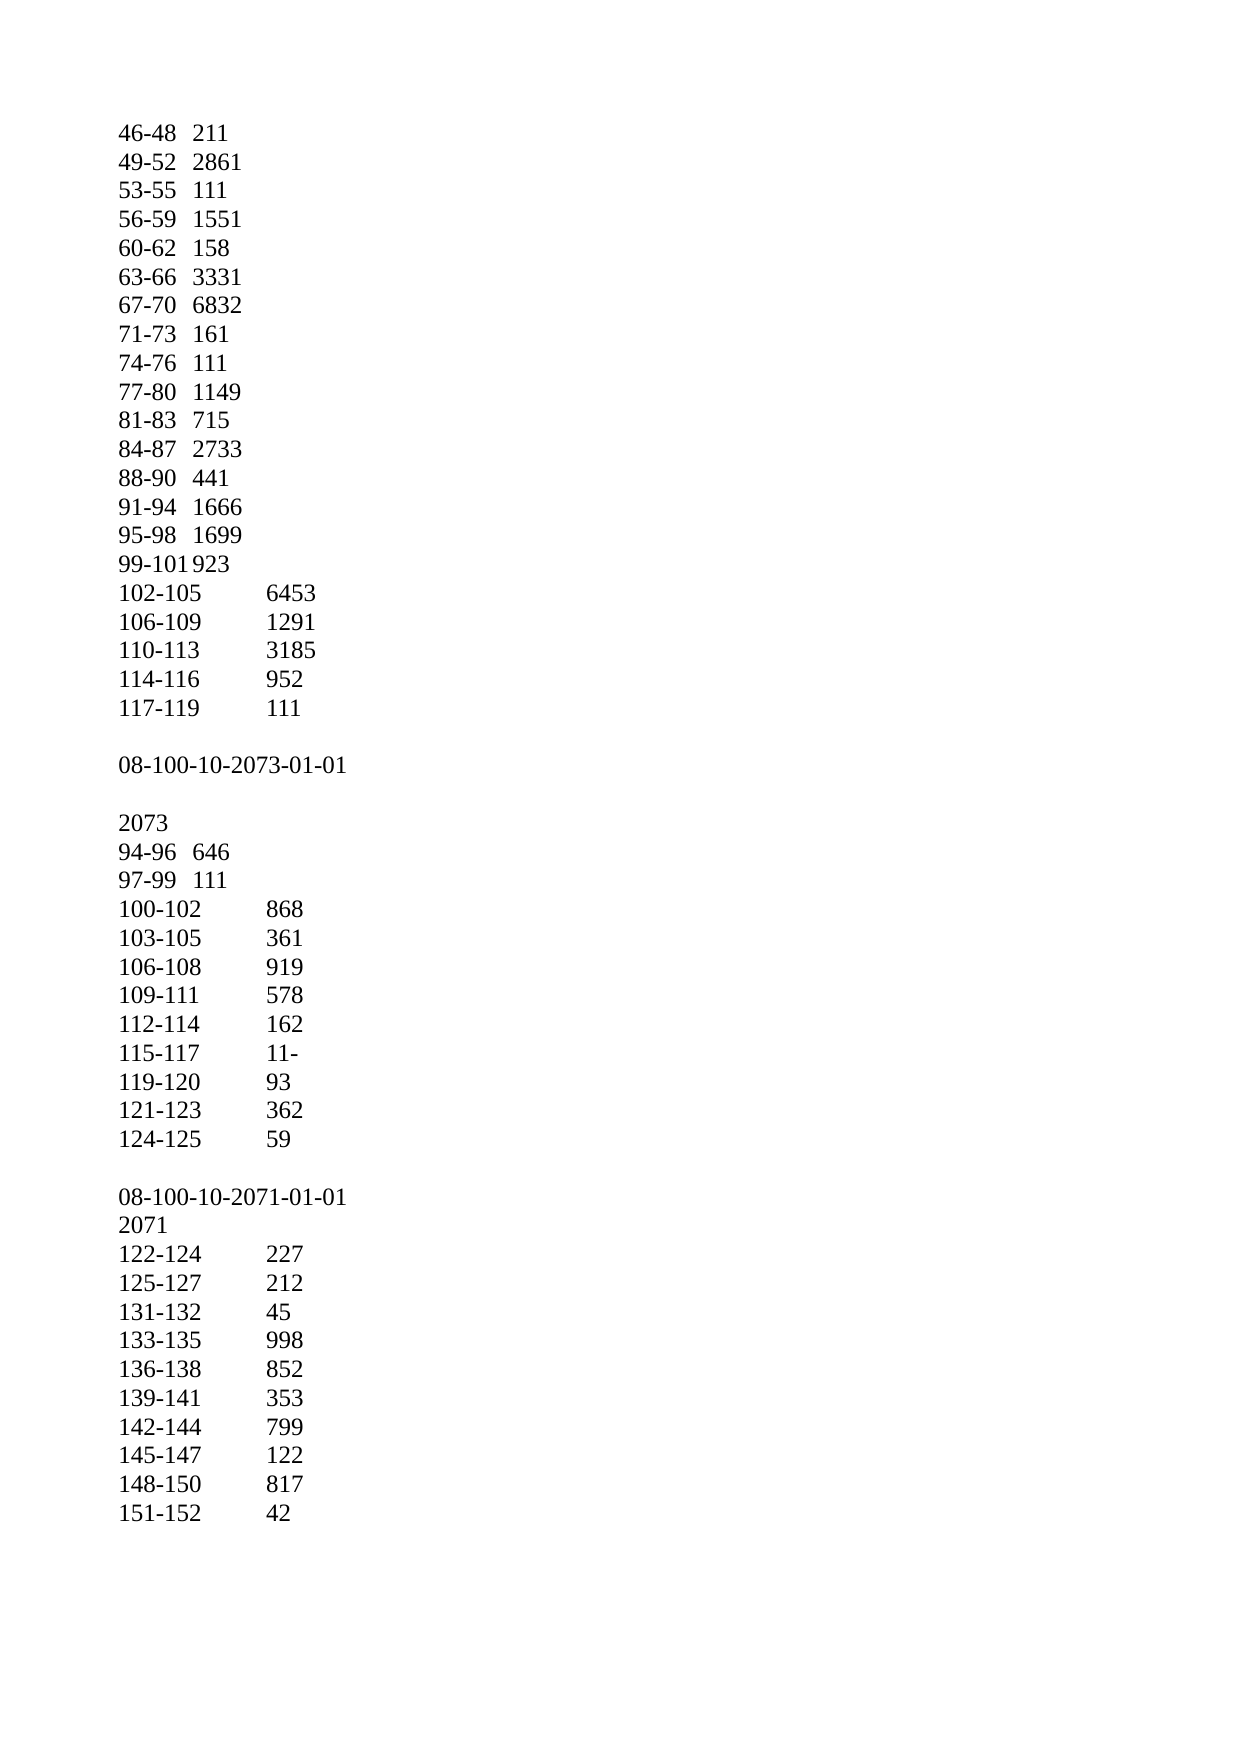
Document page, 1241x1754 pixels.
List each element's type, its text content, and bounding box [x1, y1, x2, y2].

text 151-152 42 [118, 1498, 1122, 1527]
text 148-150 817 [118, 1469, 1122, 1498]
text 109-111 578 [118, 981, 1122, 1009]
text 125-127 212 [118, 1268, 1122, 1297]
text 53-55 111 [118, 176, 1122, 204]
text 133-135 998 [118, 1326, 1122, 1354]
text 124-125 59 [118, 1124, 1122, 1153]
text 60-62 158 [118, 233, 1122, 262]
text 136-138 852 [118, 1354, 1122, 1383]
text 77-80 1149 [118, 377, 1122, 406]
text 74-76 111 [118, 348, 1122, 377]
text 08-100-10-2071-01-01 [118, 1182, 1122, 1211]
text 119-120 93 [118, 1067, 1122, 1096]
text 103-105 361 [118, 923, 1122, 952]
text 08-100-10-2073-01-01 [118, 751, 1122, 779]
text 63-66 3331 [118, 262, 1122, 291]
text 46-48 211 [118, 118, 1122, 147]
text 71-73 161 [118, 319, 1122, 348]
text 100-102 868 [118, 894, 1122, 923]
text 49-52 2861 [118, 147, 1122, 176]
text 97-99 111 [118, 866, 1122, 894]
text 139-141 353 [118, 1383, 1122, 1412]
text 91-94 1666 [118, 492, 1122, 521]
text 131-132 45 [118, 1297, 1122, 1326]
text 106-109 1291 [118, 607, 1122, 636]
text 95-98 1699 [118, 521, 1122, 549]
text 56-59 1551 [118, 204, 1122, 233]
text 67-70 6832 [118, 291, 1122, 319]
text 114-116 952 [118, 664, 1122, 693]
text 115-117 11- [118, 1038, 1122, 1067]
text 112-114 162 [118, 1009, 1122, 1038]
text 106-108 919 [118, 952, 1122, 981]
text 110-113 3185 [118, 636, 1122, 664]
text 88-90 441 [118, 463, 1122, 492]
text 94-96 646 [118, 837, 1122, 866]
text 102-105 6453 [118, 578, 1122, 607]
text 142-144 799 [118, 1412, 1122, 1441]
text 122-124 227 [118, 1239, 1122, 1268]
text 2073 [118, 808, 1122, 837]
text 84-87 2733 [118, 434, 1122, 463]
text 145-147 122 [118, 1441, 1122, 1469]
text 117-119 111 [118, 693, 1122, 722]
text 121-123 362 [118, 1096, 1122, 1124]
text 81-83 715 [118, 406, 1122, 434]
text 99-101 923 [118, 549, 1122, 578]
text 2071 [118, 1211, 1122, 1239]
